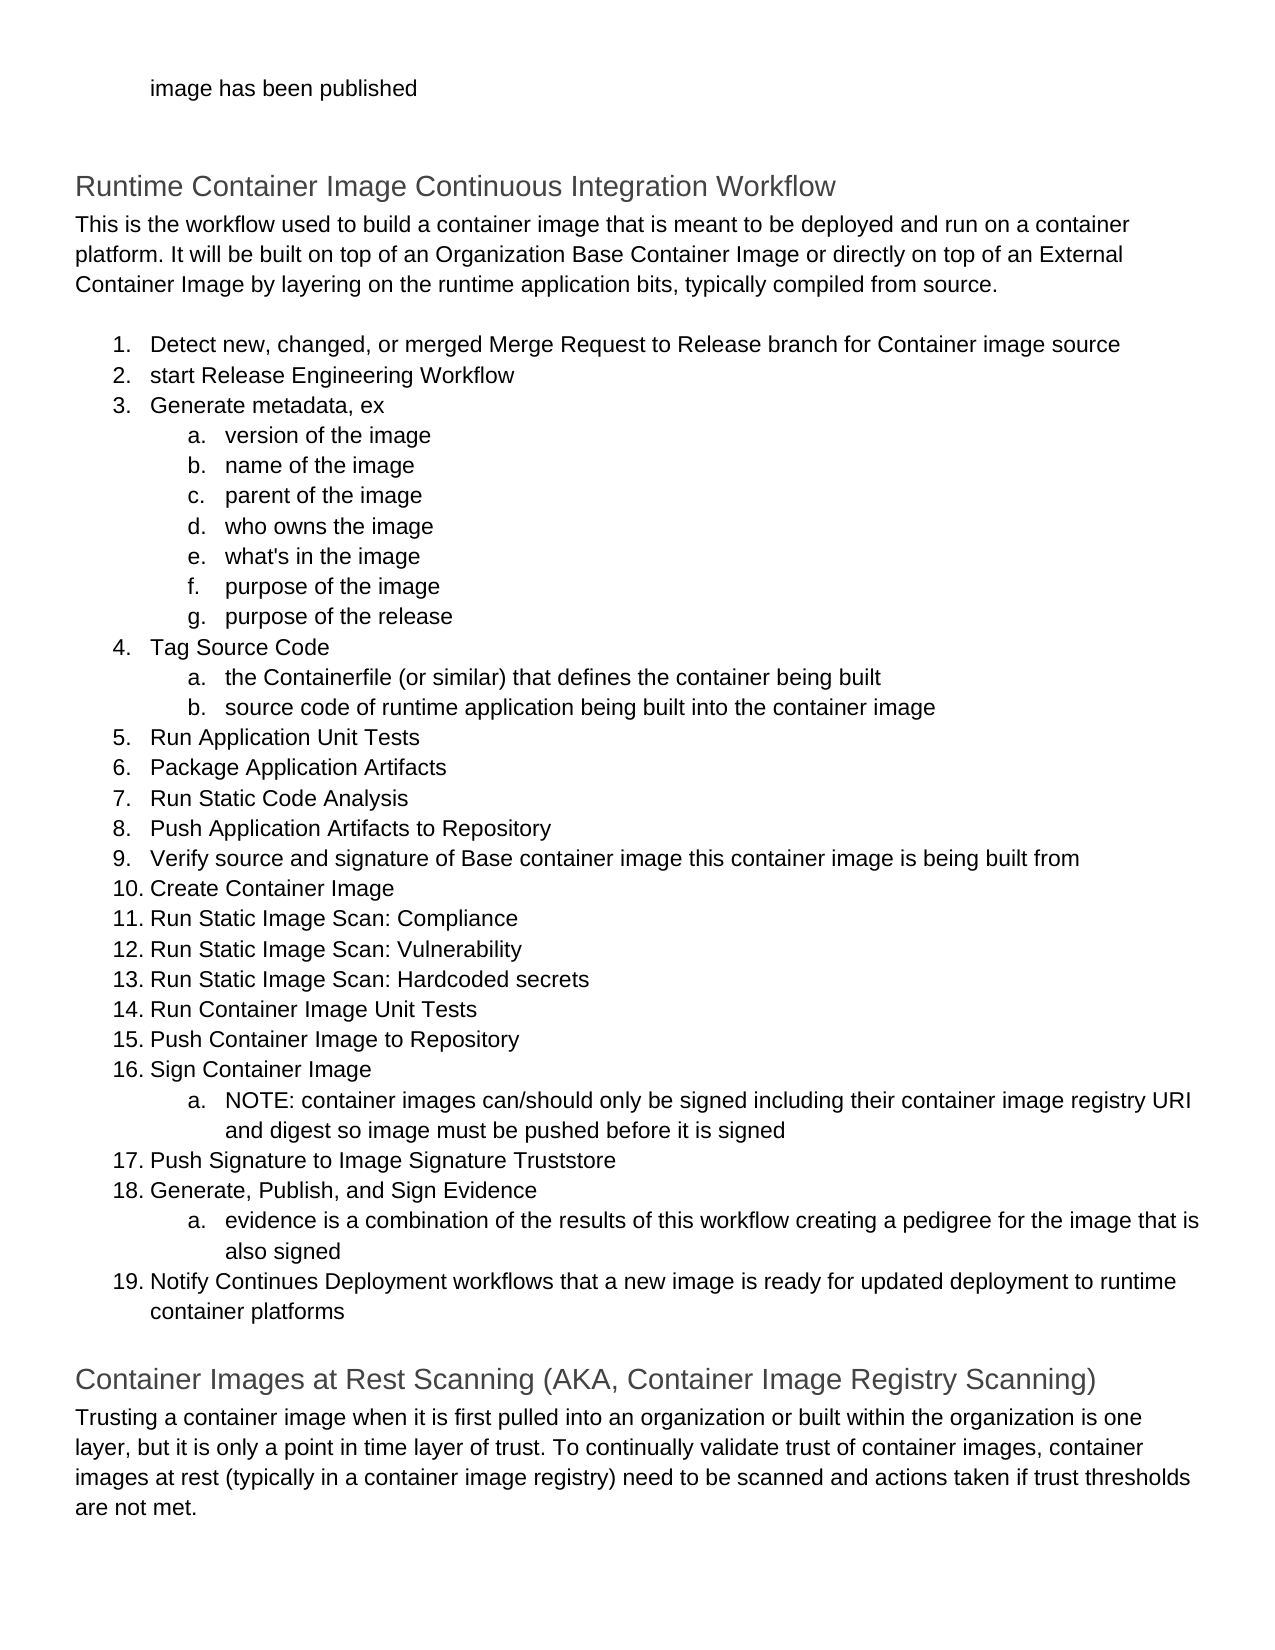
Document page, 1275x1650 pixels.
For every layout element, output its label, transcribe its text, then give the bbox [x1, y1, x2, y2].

subtitle Container Images at Rest Scanning (AKA, Container Image Registry Scanning) [75, 1362, 1200, 1395]
text Trusting a container image when it is first pulled into an organization or built within the organization is one layer, but it is only a point in time layer of trust. To continually validate trust of container images, container images at rest (typically in a container image registry) need to be scanned and actions taken if trust thresholds are not met. [75, 1403, 1200, 1521]
subtitle Runtime Container Image Continuous Integration Workflow [75, 169, 1200, 202]
list Package Application Artifacts [112, 754, 1200, 781]
list parent of the image [187, 482, 1200, 509]
list the Containerfile (or similar) that defines the container being built [187, 664, 1200, 690]
list Push Application Artifacts to Repository [112, 815, 1200, 841]
list version of the image [187, 422, 1200, 448]
list Sign Container Image [112, 1056, 1200, 1083]
list Notify Continues Deployment workflows that a new image is ready for updated deployment to runtime container platforms [112, 1268, 1200, 1324]
list Run Static Image Scan: Vulnerability [112, 936, 1200, 962]
list Push Container Image to Repository [112, 1026, 1200, 1053]
list Generate, Publish, and Sign Evidence [112, 1177, 1200, 1204]
list Create Container Image [112, 875, 1200, 902]
list Generate metadata, ex [112, 392, 1200, 418]
list Tag Source Code [112, 633, 1200, 660]
list purpose of the image [187, 573, 1200, 599]
list image has been published [112, 75, 1200, 101]
list Detect new, changed, or merged Merge Request to Release branch for Container image source [112, 331, 1200, 358]
text This is the workflow used to build a container image that is meant to be deployed and run on a container platform. It will be built on top of an Organization Base Container Image or directly on top of an External Container Image by layering on the runtime application bits, typically compiled from source. [75, 211, 1200, 297]
list Run Static Code Analysis [112, 784, 1200, 811]
list Run Application Unit Tests [112, 724, 1200, 751]
list NOTE: container images can/should only be signed including their container image registry URI and digest so image must be pushed before it is signed [187, 1087, 1200, 1143]
list Run Container Image Unit Tests [112, 996, 1200, 1022]
list source code of runtime application being built into the container image [187, 694, 1200, 720]
list purpose of the release [187, 603, 1200, 630]
list evidence is a combination of the results of this workflow creating a pedigree for the image that is also signed [187, 1207, 1200, 1264]
list Run Static Image Scan: Compliance [112, 905, 1200, 932]
list what's in the image [187, 543, 1200, 569]
list Verify source and signature of Base container image this container image is being built from [112, 845, 1200, 871]
list Run Static Image Scan: Hardcoded secrets [112, 966, 1200, 992]
list who owns the image [187, 513, 1200, 539]
list Push Signature to Image Signature Truststore [112, 1147, 1200, 1173]
list start Release Engineering Workflow [112, 362, 1200, 388]
list name of the image [187, 452, 1200, 479]
